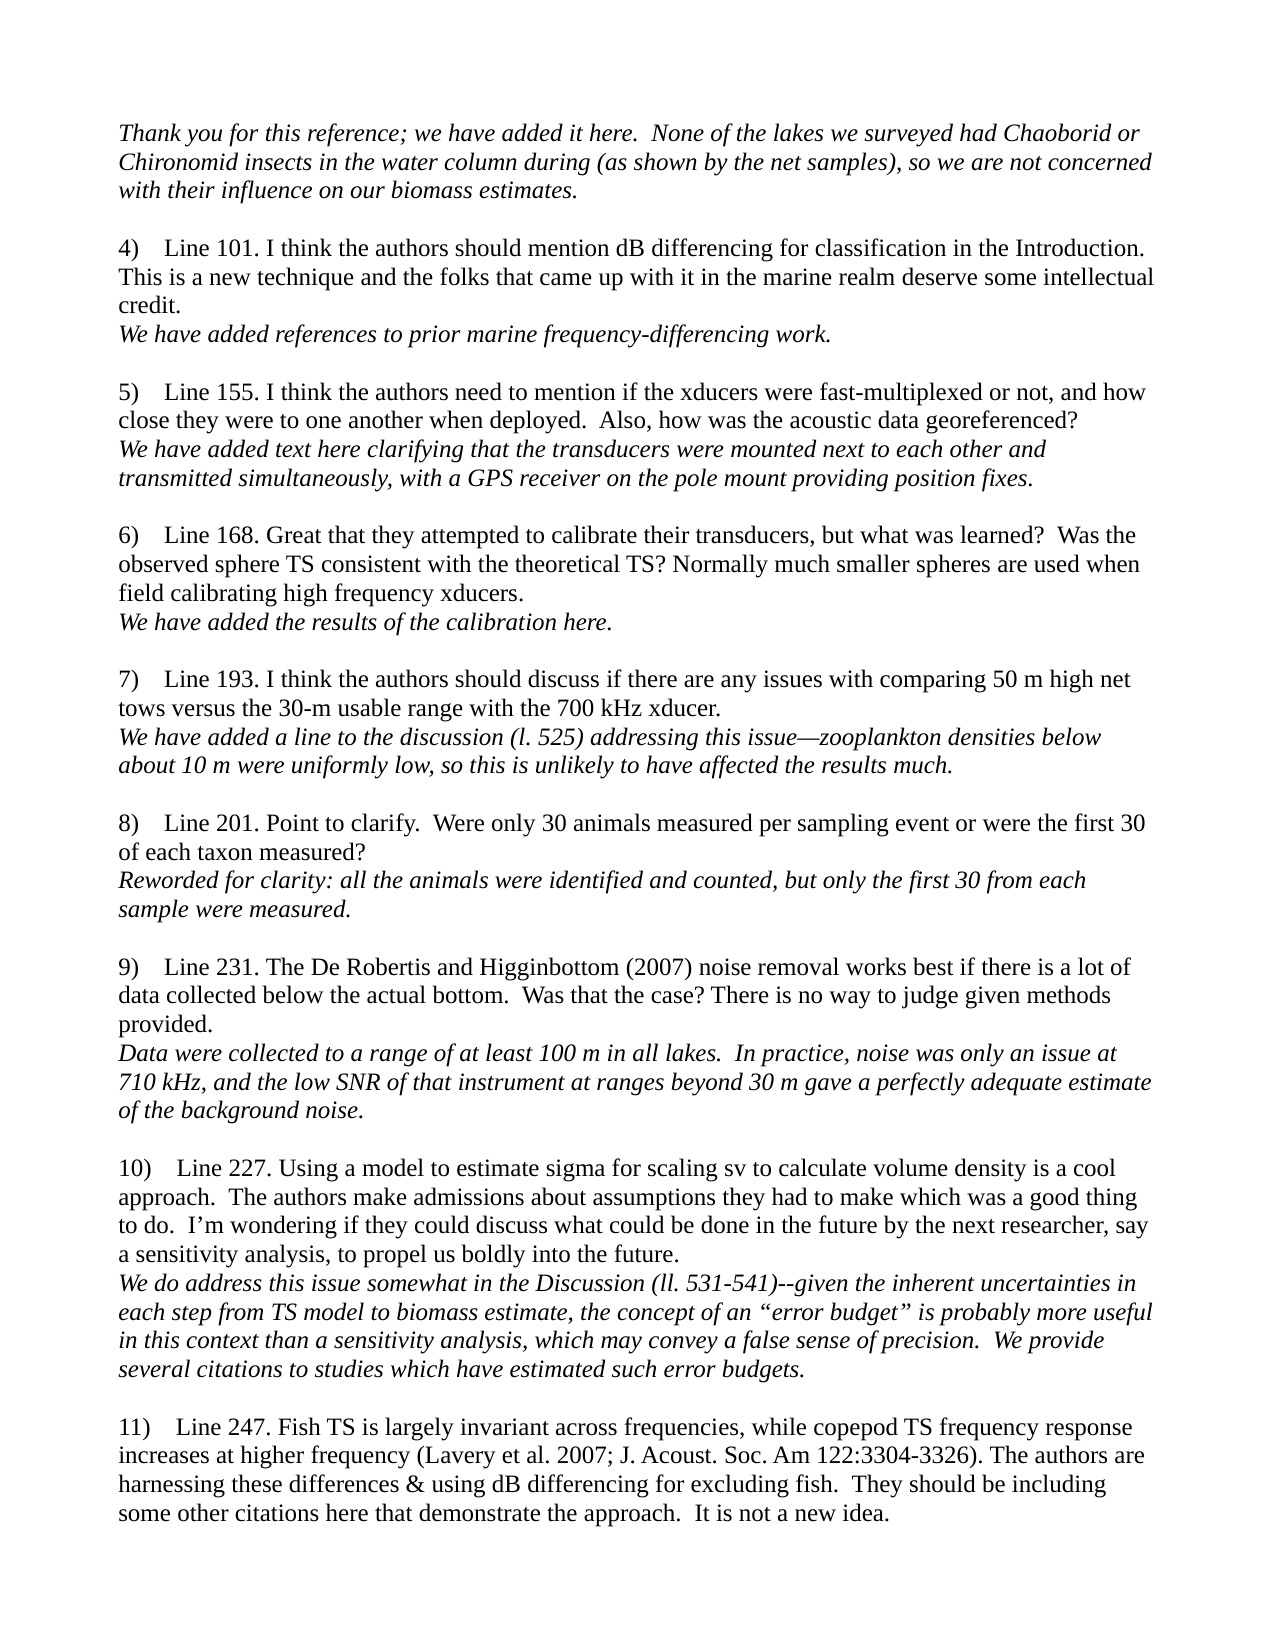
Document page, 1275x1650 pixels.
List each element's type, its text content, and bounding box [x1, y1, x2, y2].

text Reworded for clarity: all the animals were identified and counted, but only the first 30 from each sample were measured. [118, 866, 1157, 952]
text Thank you for this reference; we have added it here. None of the lakes we surveyed had Chaoborid or Chironomid insects in the water column during (as shown by the net samples), so we are not concerned with their influence on our biomass estimates. [118, 118, 1157, 233]
text Data were collected to a range of at least 100 m in all lakes. In practice, noise was only an issue at 710 kHz, and the low SNR of that instrument at ranges beyond 30 m gave a perfectly adequate estimate of the background noise. [118, 1038, 1157, 1153]
text 4) Line 101. I think the authors should mention dB differencing for classification in the Introduction. This is a new technique and the folks that came up with it in the marine realm deserve some intellectual credit. [118, 233, 1157, 319]
text We do address this issue somewhat in the Discussion (ll. 531-541)--given the inherent uncertainties in each step from TS model to biomass estimate, the concept of an “error budget” is probably more useful in this context than a sensitivity analysis, which may convey a false sense of precision. We provide several citations to studies which have estimated such error budgets. [118, 1268, 1157, 1412]
text 10) Line 227. Using a model to estimate sigma for scaling sv to calculate volume density is a cool approach. The authors make admissions about assumptions they had to make which was a good thing to do. I’m wondering if they could discuss what could be done in the future by the next researcher, say a sensitivity analysis, to propel us boldly into the future. [118, 1153, 1157, 1268]
text 7) Line 193. I think the authors should discuss if there are any issues with comparing 50 m high net tows versus the 30-m usable range with the 700 kHz xducer. [118, 664, 1157, 722]
text 9) Line 231. The De Robertis and Higginbottom (2007) noise removal works best if there is a lot of data collected below the actual bottom. Was that the case? There is no way to judge given methods provided. [118, 952, 1157, 1038]
text 8) Line 201. Point to clarify. Were only 30 animals measured per sampling event or were the first 30 of each taxon measured? [118, 808, 1157, 866]
text 11) Line 247. Fish TS is largely invariant across frequencies, while copepod TS frequency response increases at higher frequency (Lavery et al. 2007; J. Acoust. Soc. Am 122:3304-3326). The authors are harnessing these differences & using dB differencing for excluding fish. They should be including some other citations here that demonstrate the approach. It is not a new idea. [118, 1412, 1157, 1527]
text We have added a line to the discussion (l. 525) addressing this issue—zooplankton densities below about 10 m were uniformly low, so this is unlikely to have affected the results much. [118, 722, 1157, 808]
text 6) Line 168. Great that they attempted to calibrate their transducers, but what was learned? Was the observed sphere TS consistent with the theoretical TS? Normally much smaller spheres are used when field calibrating high frequency xducers. [118, 521, 1157, 607]
text We have added the results of the calibration here. [118, 607, 1157, 664]
text 5) Line 155. I think the authors need to mention if the xducers were fast-multiplexed or not, and how close they were to one another when deployed. Also, how was the acoustic data georeferenced? [118, 377, 1157, 434]
text We have added text here clarifying that the transducers were mounted next to each other and transmitted simultaneously, with a GPS receiver on the pole mount providing position fixes. [118, 434, 1157, 521]
text We have added references to prior marine frequency-differencing work. [118, 319, 1157, 377]
